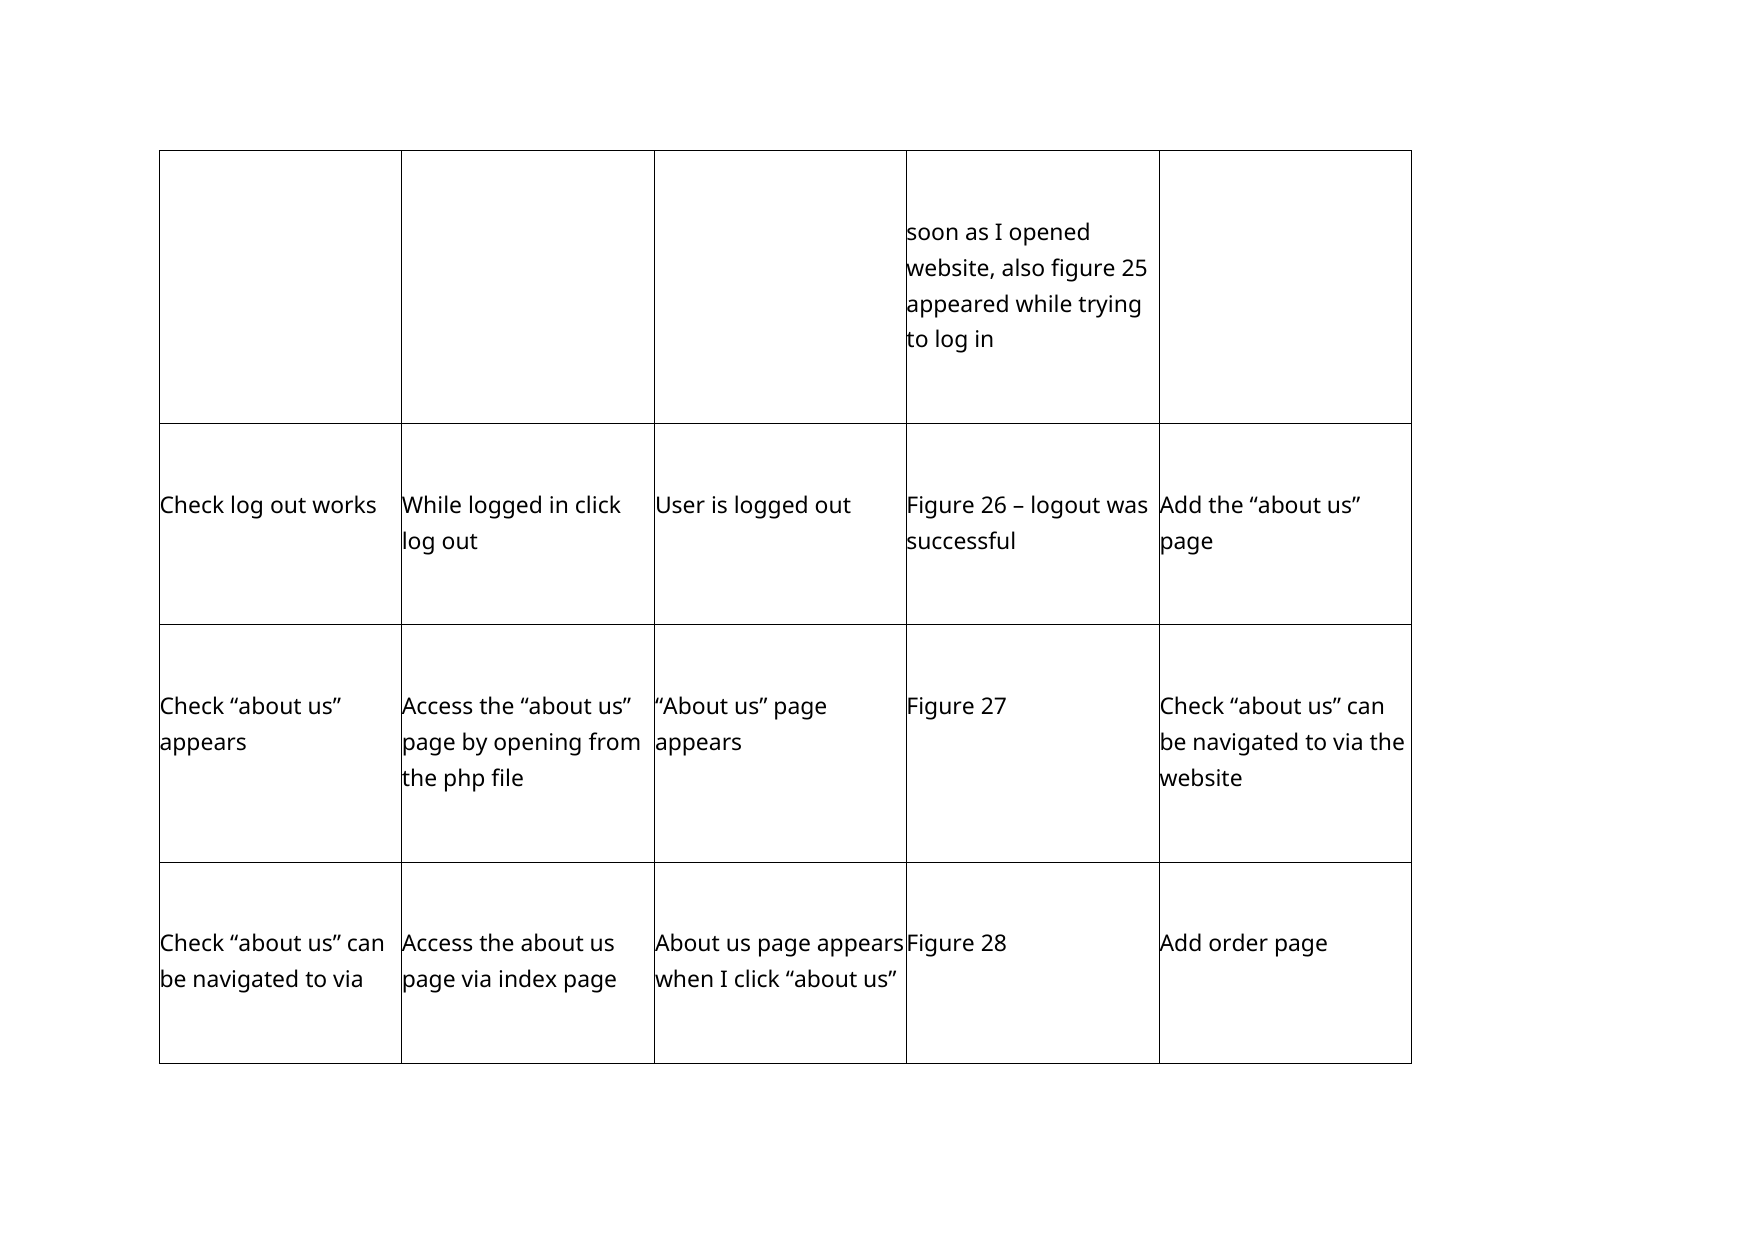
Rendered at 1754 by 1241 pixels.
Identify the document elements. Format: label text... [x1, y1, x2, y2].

table_cell While logged in click log out [402, 424, 654, 624]
table_cell Check “about us” can be navigated to via the website [1160, 625, 1411, 862]
table_cell Access the about us page via index page [402, 863, 654, 1063]
table_cell “About us” page appears [655, 625, 906, 862]
table_cell soon as I opened website, also figure 25 appeared while trying to log in [907, 151, 1159, 423]
table_cell Check log out works [160, 424, 401, 624]
table_cell [402, 151, 654, 423]
table_cell User is logged out [655, 424, 906, 624]
table_cell Figure 28 [907, 863, 1159, 1063]
table_cell [655, 151, 906, 423]
table_cell Access the “about us” page by opening from the php file [402, 625, 654, 862]
table_cell Add order page [1160, 863, 1411, 1063]
table_cell [1160, 151, 1411, 423]
table_cell Add the “about us” page [1160, 424, 1411, 624]
table_cell Figure 27 [907, 625, 1159, 862]
table_cell About us page appears when I click “about us” [655, 863, 906, 1063]
table_cell Figure 26 – logout was successful [907, 424, 1159, 624]
table_cell [160, 151, 401, 423]
table_cell Check “about us” appears [160, 625, 401, 862]
table_cell Check “about us” can be navigated to via [160, 863, 401, 1063]
